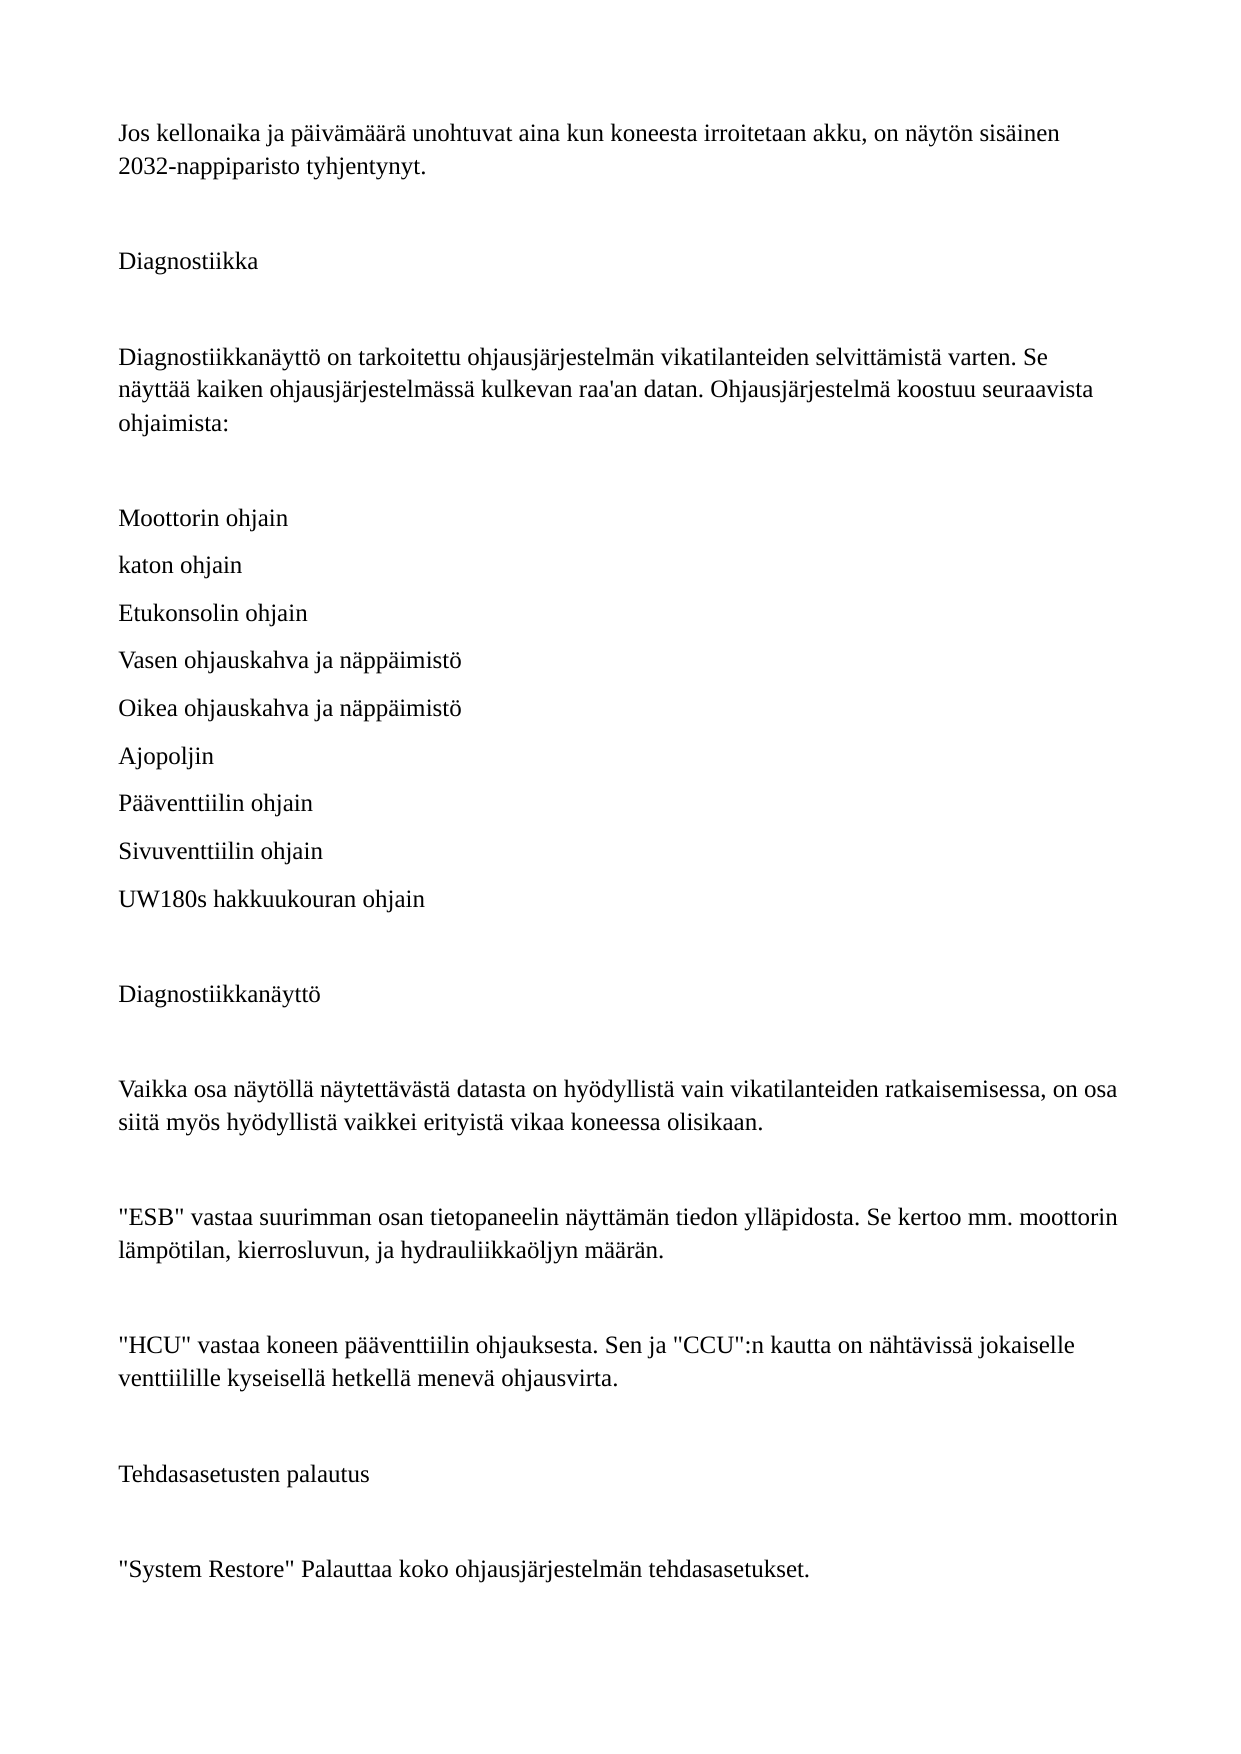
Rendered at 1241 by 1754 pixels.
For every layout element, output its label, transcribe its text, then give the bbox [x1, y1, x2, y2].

text "HCU" vastaa koneen pääventtiilin ohjauksesta. Sen ja "CCU":n kautta on nähtävissä jokaiselle venttiilille kyseisellä hetkellä menevä ohjausvirta. [118, 1331, 1122, 1392]
text Diagnostiikkanäyttö [118, 979, 1122, 1008]
text katon ohjain [118, 550, 1122, 579]
text Tehdasasetusten palautus [118, 1459, 1122, 1487]
text Diagnostiikkanäyttö on tarkoitettu ohjausjärjestelmän vikatilanteiden selvittämistä varten. Se näyttää kaiken ohjausjärjestelmässä kulkevan raa'an datan. Ohjausjärjestelmä koostuu seuraavista ohjaimista: [118, 342, 1122, 436]
text Vasen ohjauskahva ja näppäimistö [118, 646, 1122, 674]
text Diagnostiikka [118, 246, 1122, 275]
text Oikea ohjauskahva ja näppäimistö [118, 693, 1122, 722]
text Jos kellonaika ja päivämäärä unohtuvat aina kun koneesta irroitetaan akku, on näytön sisäinen 2032-nappiparisto tyhjentynyt. [118, 118, 1122, 180]
text "ESB" vastaa suurimman osan tietopaneelin näyttämän tiedon ylläpidosta. Se kertoo mm. moottorin lämpötilan, kierrosluvun, ja hydrauliikkaöljyn määrän. [118, 1202, 1122, 1264]
text Etukonsolin ohjain [118, 598, 1122, 627]
text Pääventtiilin ohjain [118, 788, 1122, 817]
text Moottorin ohjain [118, 503, 1122, 532]
text "System Restore" Palauttaa koko ohjausjärjestelmän tehdasasetukset. [118, 1554, 1122, 1583]
text Ajopoljin [118, 741, 1122, 769]
text Sivuventtiilin ohjain [118, 836, 1122, 865]
text Vaikka osa näytöllä näytettävästä datasta on hyödyllistä vain vikatilanteiden ratkaisemisessa, on osa siitä myös hyödyllistä vaikkei erityistä vikaa koneessa olisikaan. [118, 1074, 1122, 1136]
text UW180s hakkuukouran ohjain [118, 884, 1122, 912]
